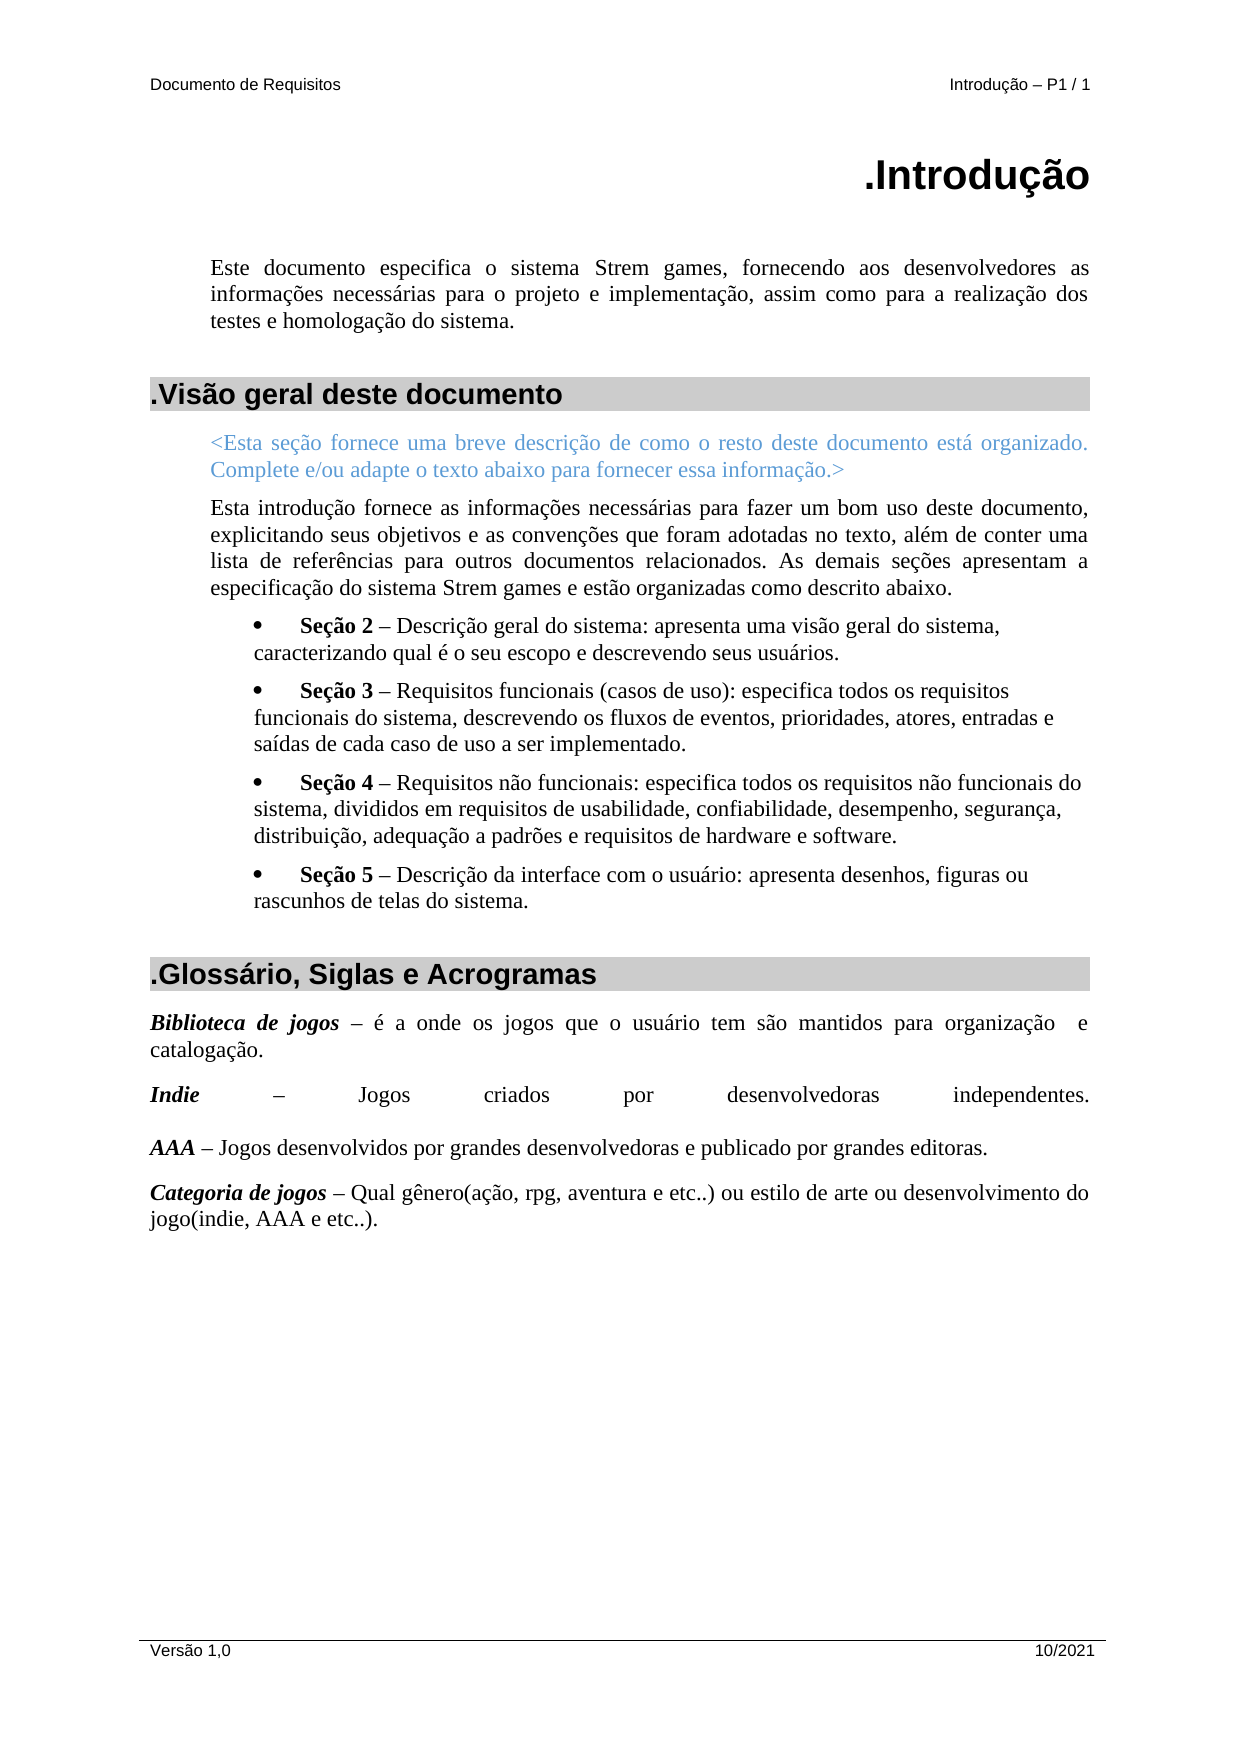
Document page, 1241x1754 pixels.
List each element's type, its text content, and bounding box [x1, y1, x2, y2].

list Seção 5 – Descrição da interface com o usuário: apresenta desenhos, figuras ou rascunhos de telas do sistema. [253, 861, 1090, 913]
text Categoria de jogos – Qual gênero(ação, rpg, aventura e etc..) ou estilo de arte ou desenvolvimento do jogo(indie, AAA e etc..). [150, 1179, 1090, 1231]
text Esta introdução fornece as informações necessárias para fazer um bom uso deste documento, explicitando seus objetivos e as convenções que foram adotadas no texto, além de conter uma lista de referências para outros documentos relacionados. As demais seções apresentam a especificação do sistema Strem games e estão organizadas como descrito abaixo. [210, 494, 1090, 600]
subtitle Glossário, Siglas e Acrogramas [150, 957, 1090, 991]
text <Esta seção fornece uma breve descrição de como o resto deste documento está organizado. Complete e/ou adapte o texto abaixo para fornecer essa informação.> [210, 429, 1090, 482]
text Biblioteca de jogos – é a onde os jogos que o usuário tem são mantidos para organização e catalogação. [150, 1009, 1090, 1062]
text Indie – Jogos criados por desenvolvedoras independentes. AAA – Jogos desenvolvidos por grandes desenvolvedoras e publicado por grandes editoras. [150, 1081, 1090, 1160]
list Seção 4 – Requisitos não funcionais: especifica todos os requisitos não funcionais do sistema, divididos em requisitos de usabilidade, confiabilidade, desempenho, segurança, distribuição, adequação a padrões e requisitos de hardware e software. [253, 769, 1090, 848]
list Seção 3 – Requisitos funcionais (casos de uso): especifica todos os requisitos funcionais do sistema, descrevendo os fluxos de eventos, prioridades, atores, entradas e saídas de cada caso de uso a ser implementado. [253, 678, 1090, 757]
subtitle Visão geral deste documento [150, 377, 1090, 411]
text Este documento especifica o sistema Strem games, fornecendo aos desenvolvedores as informações necessárias para o projeto e implementação, assim como para a realização dos testes e homologação do sistema. [210, 254, 1090, 333]
list Seção 2 – Descrição geral do sistema: apresenta uma visão geral do sistema, caracterizando qual é o seu escopo e descrevendo seus usuários. [253, 612, 1090, 665]
subtitle Introdução [150, 150, 1090, 198]
